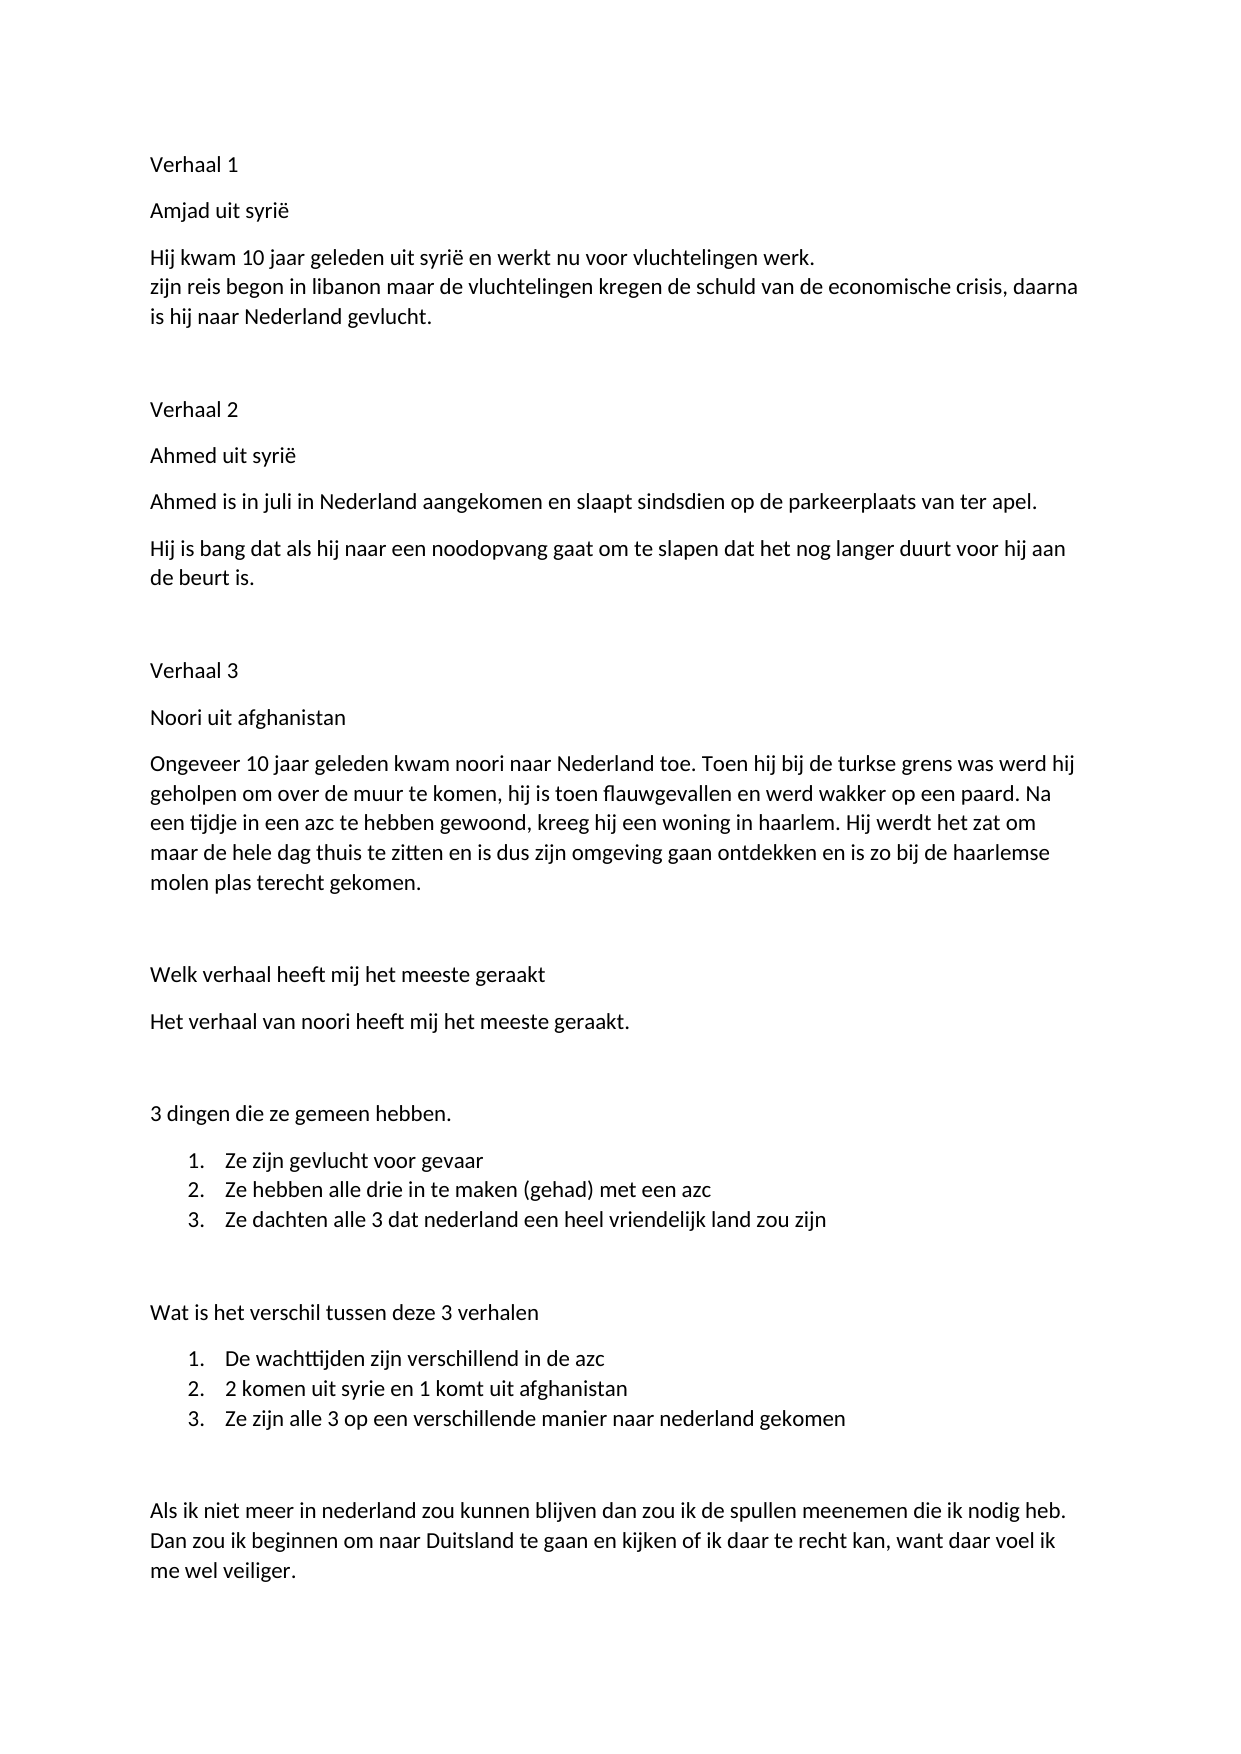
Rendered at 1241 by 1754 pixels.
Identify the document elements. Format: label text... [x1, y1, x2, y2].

text Hij kwam 10 jaar geleden uit syrië en werkt nu voor vluchtelingen werk. zijn reis begon in libanon maar de vluchtelingen kregen de schuld van de economische crisis, daarna is hij naar Nederland gevlucht. [150, 243, 1090, 330]
text Ahmed uit syrië [150, 441, 1090, 469]
text Welk verhaal heeft mij het meeste geraakt [150, 960, 1090, 988]
text Verhaal 2 [150, 395, 1090, 423]
text 3 dingen die ze gemeen hebben. [150, 1099, 1090, 1127]
text Wat is het verschil tussen deze 3 verhalen [150, 1298, 1090, 1326]
text Ongeveer 10 jaar geleden kwam noori naar Nederland toe. Toen hij bij de turkse grens was werd hij geholpen om over de muur te komen, hij is toen flauwgevallen en werd wakker op een paard. Na een tijdje in een azc te hebben gewoond, kreeg hij een woning in haarlem. Hij werdt het zat om maar de hele dag thuis te zitten en is dus zijn omgeving gaan ontdekken en is zo bij de haarlemse molen plas terecht gekomen. [150, 749, 1090, 896]
text Noori uit afghanistan [150, 703, 1090, 731]
text Ahmed is in juli in Nederland aangekomen en slaapt sindsdien op de parkeerplaats van ter apel. [150, 487, 1090, 516]
text Hij is bang dat als hij naar een noodopvang gaat om te slapen dat het nog langer duurt voor hij aan de beurt is. [150, 534, 1090, 592]
text Als ik niet meer in nederland zou kunnen blijven dan zou ik de spullen meenemen die ik nodig heb. Dan zou ik beginnen om naar Duitsland te gaan en kijken of ik daar te recht kan, want daar voel ik me wel veiliger. [150, 1496, 1090, 1584]
text Het verhaal van noori heeft mij het meeste geraakt. [150, 1007, 1090, 1035]
list Ze zijn gevlucht voor gevaar [187, 1146, 1090, 1174]
list 2 komen uit syrie en 1 komt uit afghanistan [187, 1374, 1090, 1402]
list Ze zijn alle 3 op een verschillende manier naar nederland gekomen [187, 1404, 1090, 1432]
text Amjad uit syrië [150, 196, 1090, 224]
list De wachttijden zijn verschillend in de azc [187, 1344, 1090, 1372]
text Verhaal 1 [150, 150, 1090, 178]
text Verhaal 3 [150, 656, 1090, 684]
list Ze hebben alle drie in te maken (gehad) met een azc [187, 1176, 1090, 1203]
list Ze dachten alle 3 dat nederland een heel vriendelijk land zou zijn [187, 1205, 1090, 1233]
